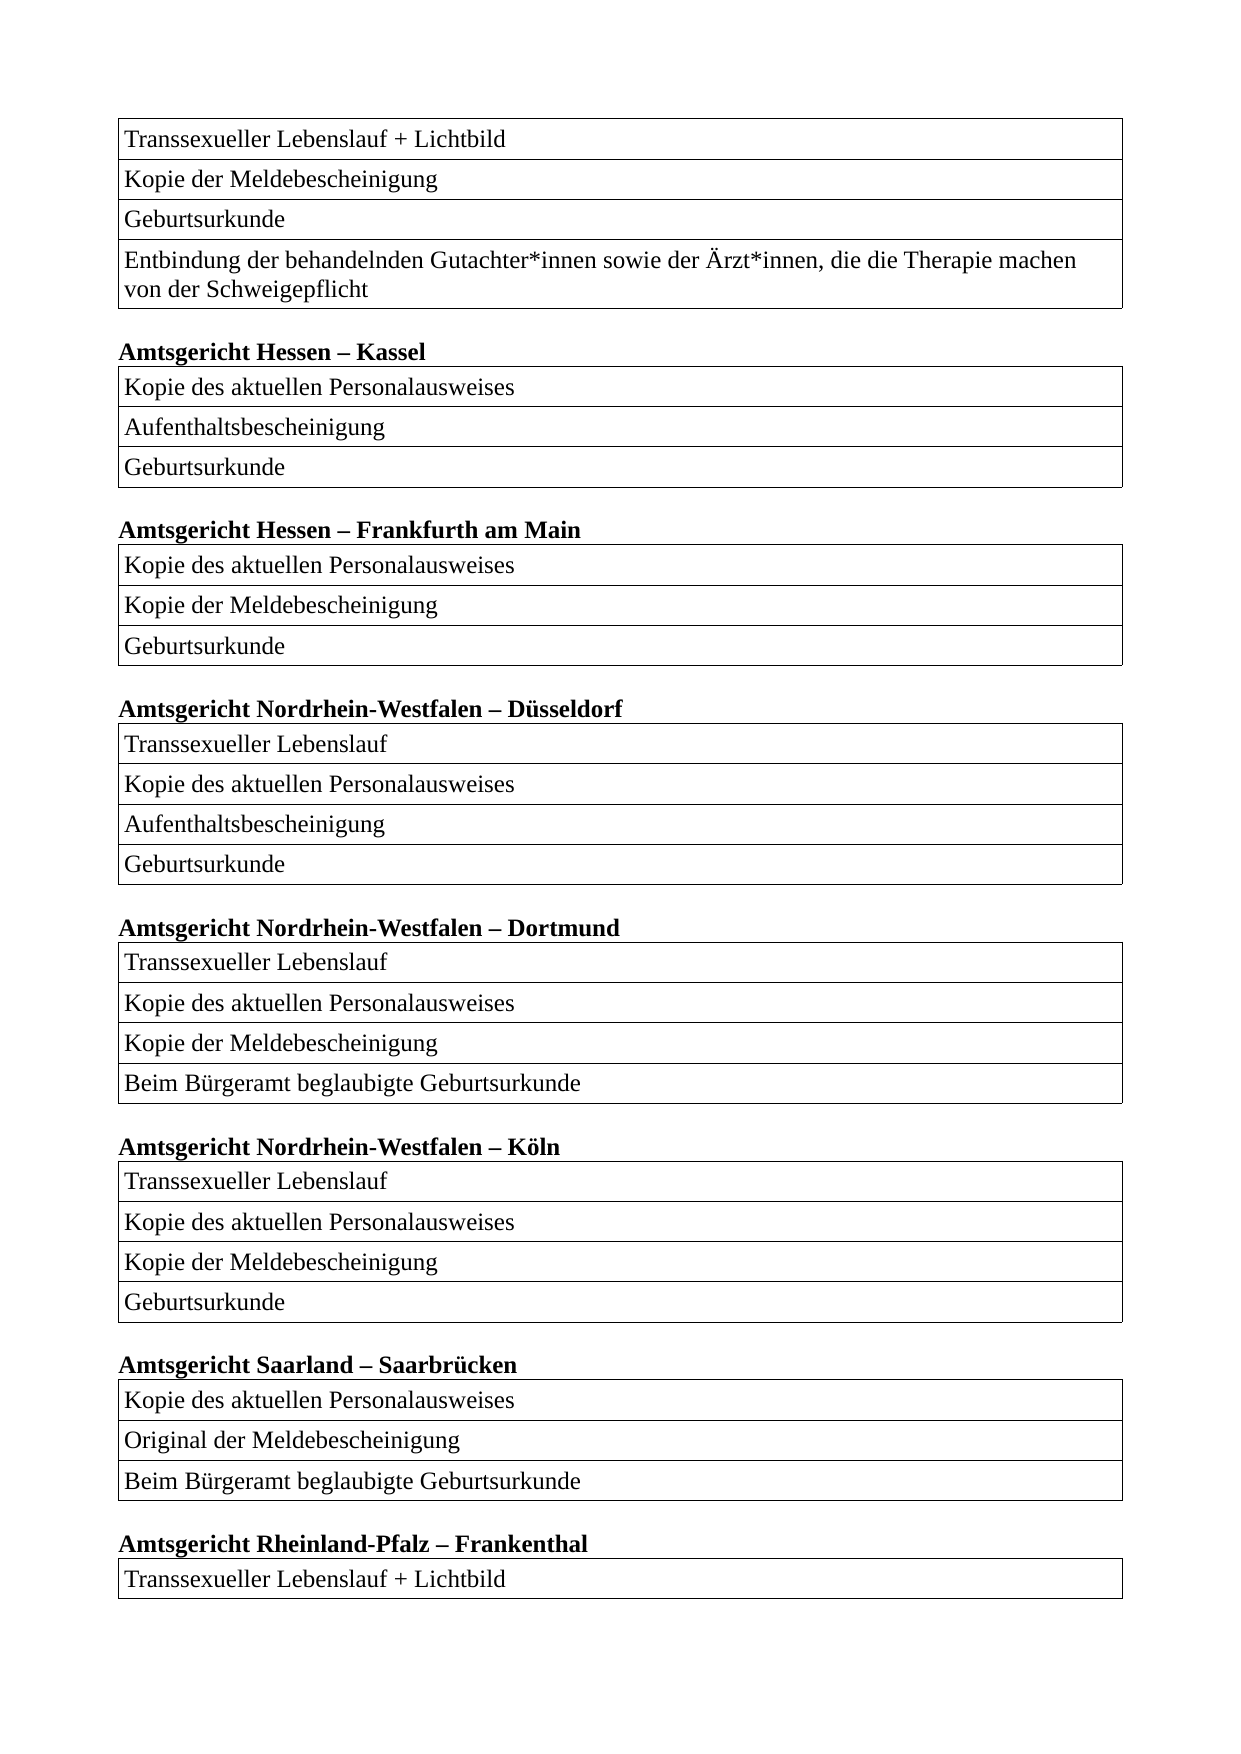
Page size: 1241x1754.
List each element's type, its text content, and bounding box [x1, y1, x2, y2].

table_header Transsexueller Lebenslauf + Lichtbild [119, 119, 1122, 158]
text Amtsgericht Nordrhein-Westfalen – Köln [118, 1132, 1122, 1161]
table_cell Kopie der Meldebescheinigung [119, 1023, 1122, 1063]
table_cell Aufenthaltsbescheinigung [119, 407, 1122, 446]
text Amtsgericht Hessen – Frankfurth am Main [118, 516, 1122, 544]
table_header Kopie des aktuellen Personalausweises [119, 367, 1122, 406]
text Amtsgericht Saarland – Saarbrücken [118, 1351, 1122, 1379]
table_header Transsexueller Lebenslauf + Lichtbild [119, 1559, 1122, 1598]
table_header Transsexueller Lebenslauf [119, 724, 1122, 763]
table_cell Geburtsurkunde [119, 845, 1122, 884]
table_cell Geburtsurkunde [119, 1282, 1122, 1322]
table_header Transsexueller Lebenslauf [119, 943, 1122, 982]
table_cell Kopie des aktuellen Personalausweises [119, 764, 1122, 803]
text Amtsgericht Hessen – Kassel [118, 337, 1122, 366]
table_cell Geburtsurkunde [119, 200, 1122, 239]
table_header Kopie des aktuellen Personalausweises [119, 545, 1122, 584]
table_cell Aufenthaltsbescheinigung [119, 805, 1122, 844]
table_cell Beim Bürgeramt beglaubigte Geburtsurkunde [119, 1064, 1122, 1103]
table_cell Original der Meldebescheinigung [119, 1421, 1122, 1460]
table_cell Kopie der Meldebescheinigung [119, 1242, 1122, 1281]
table_header Transsexueller Lebenslauf [119, 1162, 1122, 1201]
table_header Kopie des aktuellen Personalausweises [119, 1380, 1122, 1420]
table_cell Kopie des aktuellen Personalausweises [119, 983, 1122, 1022]
text Amtsgericht Nordrhein-Westfalen – Düsseldorf [118, 694, 1122, 723]
text Amtsgericht Rheinland-Pfalz – Frankenthal [118, 1529, 1122, 1558]
table_cell Entbindung der behandelnden Gutachter*innen sowie der Ärzt*innen, die die Therapie machen von der Schweigepflicht [119, 240, 1122, 308]
table_cell Kopie der Meldebescheinigung [119, 586, 1122, 625]
text Amtsgericht Nordrhein-Westfalen – Dortmund [118, 913, 1122, 942]
table_cell Beim Bürgeramt beglaubigte Geburtsurkunde [119, 1461, 1122, 1500]
table_cell Geburtsurkunde [119, 447, 1122, 487]
table_cell Kopie des aktuellen Personalausweises [119, 1202, 1122, 1241]
table_cell Kopie der Meldebescheinigung [119, 160, 1122, 199]
table_cell Geburtsurkunde [119, 626, 1122, 665]
